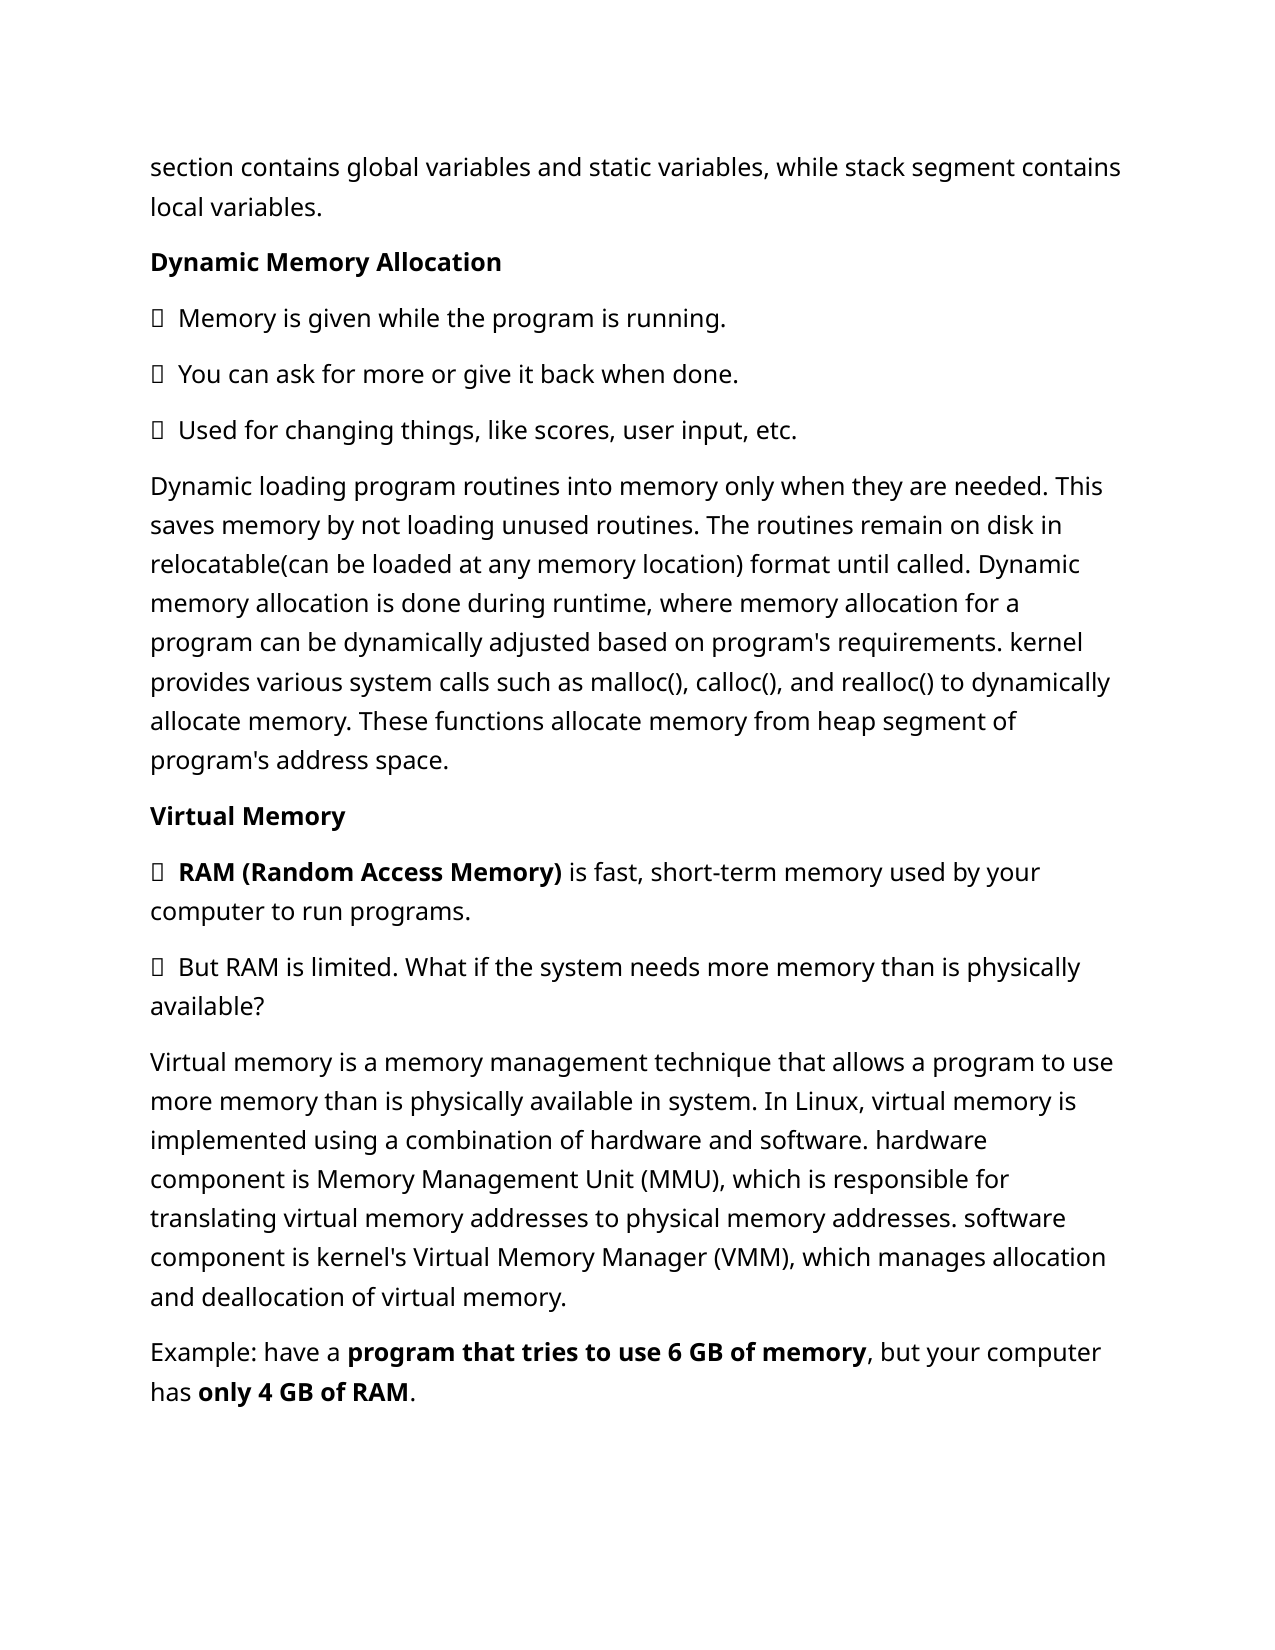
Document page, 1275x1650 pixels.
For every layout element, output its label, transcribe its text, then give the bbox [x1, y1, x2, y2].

text Virtual Memory [150, 798, 1125, 832]
text Dynamic loading program routines into memory only when they are needed. This saves memory by not loading unused routines. The routines remain on disk in relocatable(can be loaded at any memory location) format until called. Dynamic memory allocation is done during runtime, where memory allocation for a program can be dynamically adjusted based on program's requirements. kernel provides various system calls such as malloc(), calloc(), and realloc() to dynamically allocate memory. These functions allocate memory from heap segment of program's address space. [150, 468, 1125, 777]
text  Memory is given while the program is running. [150, 301, 1125, 335]
text Example: have a program that tries to use 6 GB of memory, but your computer has only 4 GB of RAM. [150, 1335, 1125, 1408]
text  RAM (Random Access Memory) is fast, short-term memory used by your computer to run programs. [150, 854, 1125, 927]
text  You can ask for more or give it back when done. [150, 357, 1125, 391]
text  But RAM is limited. What if the system needs more memory than is physically available? [150, 949, 1125, 1022]
text section contains global variables and static variables, while stack segment contains local variables. [150, 150, 1125, 223]
text  Used for changing things, like scores, user input, etc. [150, 412, 1125, 447]
text Dynamic Memory Allocation [150, 245, 1125, 279]
text Virtual memory is a memory management technique that allows a program to use more memory than is physically available in system. In Linux, virtual memory is implemented using a combination of hardware and software. hardware component is Memory Management Unit (MMU), which is responsible for translating virtual memory addresses to physical memory addresses. software component is kernel's Virtual Memory Manager (VMM), which manages allocation and deallocation of virtual memory. [150, 1044, 1125, 1313]
